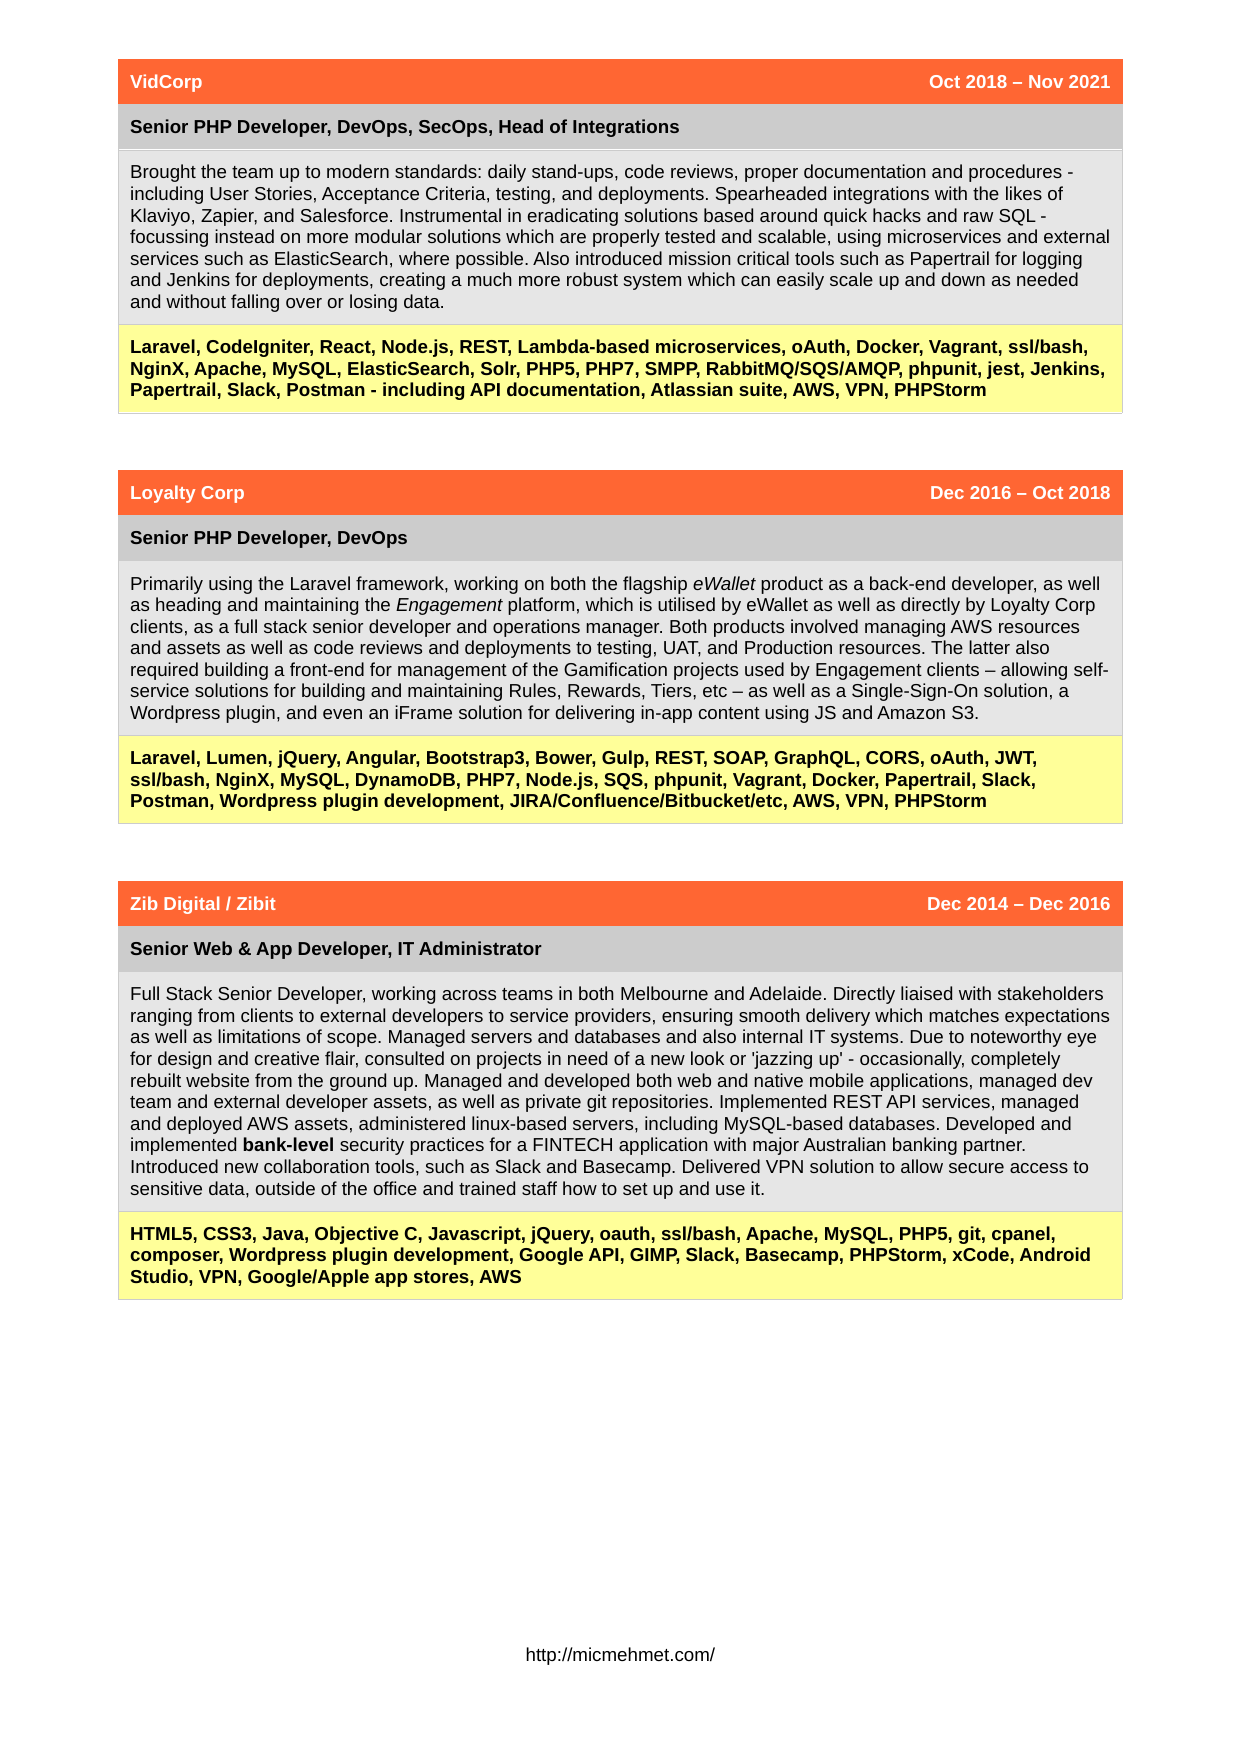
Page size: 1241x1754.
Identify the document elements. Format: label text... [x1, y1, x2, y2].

table_cell Senior PHP Developer, DevOps, SecOps, Head of Integrations [119, 105, 1122, 149]
table_cell Laravel, CodeIgniter, React, Node.js, REST, Lambda-based microservices, oAuth, Docker, Vagrant, ssl/bash, NginX, Apache, MySQL, ElasticSearch, Solr, PHP5, PHP7, SMPP, RabbitMQ/SQS/AMQP, phpunit, jest, Jenkins, Papertrail, Slack, Postman - including API documentation, Atlassian suite, AWS, VPN, PHPStorm [119, 325, 1122, 412]
table_cell HTML5, CSS3, Java, Objective C, Javascript, jQuery, oauth, ssl/bash, Apache, MySQL, PHP5, git, cpanel, composer, Wordpress plugin development, Google API, GIMP, Slack, Basecamp, PHPStorm, xCode, Android Studio, VPN, Google/Apple app stores, AWS [119, 1212, 1122, 1299]
table_cell Primarily using the Laravel framework, working on both the flagship eWallet product as a back-end developer, as well as heading and maintaining the Engagement platform, which is utilised by eWallet as well as directly by Loyalty Corp clients, as a full stack senior developer and operations manager. Both products involved managing AWS resources and assets as well as code reviews and deployments to testing, UAT, and Production resources. The latter also required building a front-end for management of the Gamification projects used by Engagement clients – allowing self-service solutions for building and maintaining Rules, Rewards, Tiers, etc – as well as a Single-Sign-On solution, a Wordpress plugin, and even an iFrame solution for delivering in-app content using JS and Amazon S3. [119, 561, 1122, 735]
table_header Zib Digital / Zibit [119, 882, 620, 926]
table_cell Full Stack Senior Developer, working across teams in both Melbourne and Adelaide. Directly liaised with stakeholders ranging from clients to external developers to service providers, ensuring smooth delivery which matches expectations as well as limitations of scope. Managed servers and databases and also internal IT systems. Due to noteworthy eye for design and creative flair, consulted on projects in need of a new look or 'jazzing up' - occasionally, completely rebuilt website from the ground up. Managed and developed both web and native mobile applications, managed dev team and external developer assets, as well as private git repositories. Implemented REST API services, managed and deployed AWS assets, administered linux-based servers, including MySQL-based databases. Developed and implemented bank-level security practices for a FINTECH application with major Australian banking partner. Introduced new collaboration tools, such as Slack and Basecamp. Delivered VPN solution to allow secure access to sensitive data, outside of the office and trained staff how to set up and use it. [119, 972, 1122, 1211]
table_header VidCorp [119, 60, 620, 104]
table_cell Brought the team up to modern standards: daily stand-ups, code reviews, proper documentation and procedures - including User Stories, Acceptance Criteria, testing, and deployments. Spearheaded integrations with the likes of Klaviyo, Zapier, and Salesforce. Instrumental in eradicating solutions based around quick hacks and raw SQL - focussing instead on more modular solutions which are properly tested and scalable, using microservices and external services such as ElasticSearch, where possible. Also introduced mission critical tools such as Papertrail for logging and Jenkins for deployments, creating a much more robust system which can easily scale up and down as needed and without falling over or losing data. [119, 151, 1122, 324]
table_header Dec 2014 – Dec 2016 [620, 882, 1122, 926]
table_header Oct 2018 – Nov 2021 [620, 60, 1122, 104]
table_cell Laravel, Lumen, jQuery, Angular, Bootstrap3, Bower, Gulp, REST, SOAP, GraphQL, CORS, oAuth, JWT, ssl/bash, NginX, MySQL, DynamoDB, PHP7, Node.js, SQS, phpunit, Vagrant, Docker, Papertrail, Slack, Postman, Wordpress plugin development, JIRA/Confluence/Bitbucket/etc, AWS, VPN, PHPStorm [119, 736, 1122, 823]
table_cell Senior PHP Developer, DevOps [119, 516, 1122, 560]
table_header Loyalty Corp [119, 471, 620, 515]
table_header Dec 2016 – Oct 2018 [620, 471, 1122, 515]
table_cell Senior Web & App Developer, IT Administrator [119, 927, 1122, 971]
